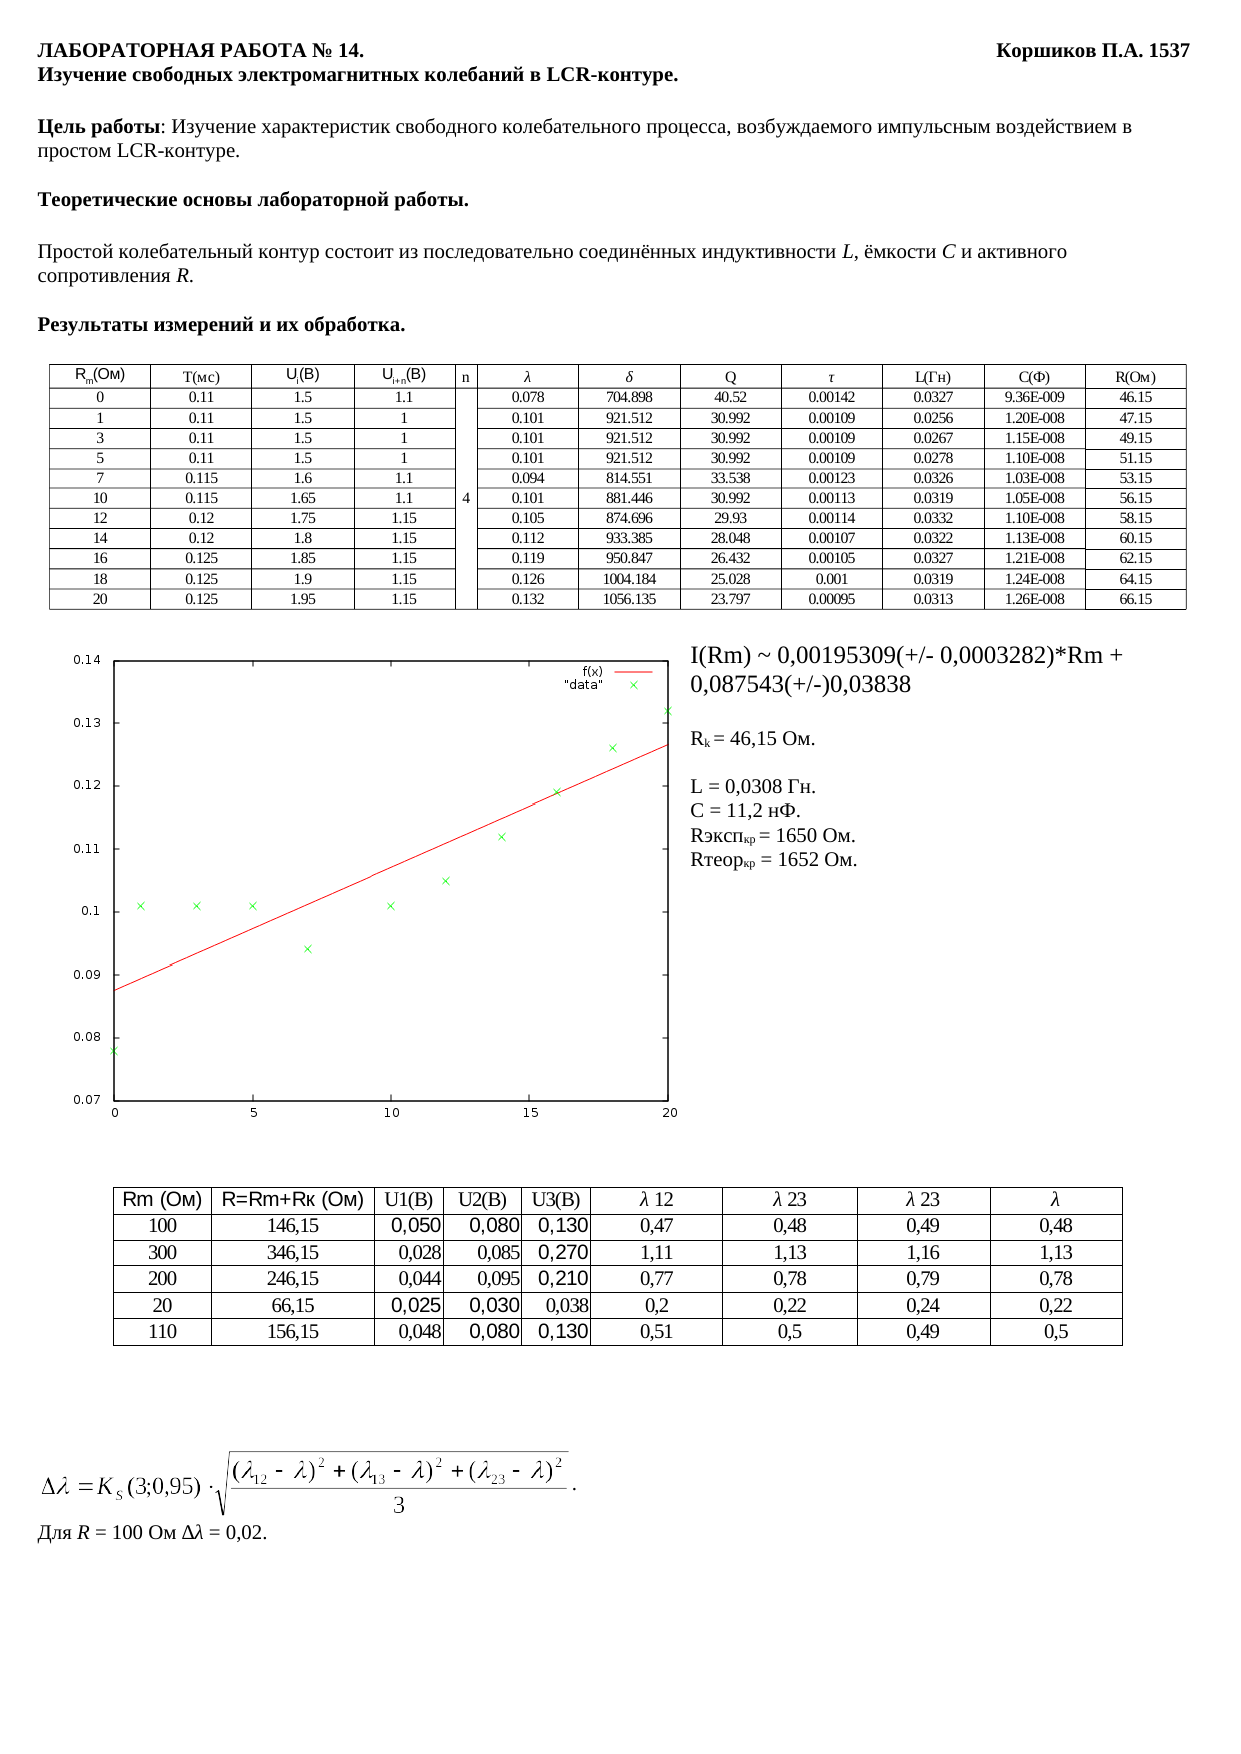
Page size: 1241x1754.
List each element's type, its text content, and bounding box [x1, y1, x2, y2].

text Для R = 100 Ом ∆λ = 0,02. [37, 1520, 1200, 1544]
text [37, 798, 53, 822]
text [37, 847, 53, 871]
text L = 0,0308 Гн. [691, 774, 1200, 798]
picture [53, 644, 691, 1127]
text Rk = 46,15 Ом. [691, 726, 1200, 750]
text ЛАБОРАТОРНАЯ РАБОТА № 14. Коршиков П.А. 1537 [37, 37, 1200, 62]
text Изучение свободных электромагнитных колебаний в LCR-контуре. [37, 62, 1200, 86]
text [37, 774, 53, 798]
text C = 11,2 нФ. [691, 798, 1200, 822]
text Цель работы: Изучение характеристик свободного колебательного процесса, возбуждаемого импульсным воздействием в простом LCR-контуре. [37, 114, 1200, 162]
text Rтеоркр = 1652 Ом. [691, 847, 1200, 871]
text Простой колебательный контур состоит из последовательно соединённых индуктивности L, ёмкости C и активного сопротивления R. [37, 239, 1200, 287]
text I(Rm) ~ 0,00195309(+/- 0,0003282)*Rm + 0,087543(+/-)0,03838 [37, 640, 1200, 697]
text Теоретические основы лабораторной работы. [37, 187, 1200, 211]
text [37, 822, 53, 847]
text Результаты измерений и их обработка. [37, 312, 1200, 336]
text Rэкспкр = 1650 Ом. [691, 822, 1200, 847]
text . [37, 1446, 1200, 1520]
text [37, 726, 53, 750]
